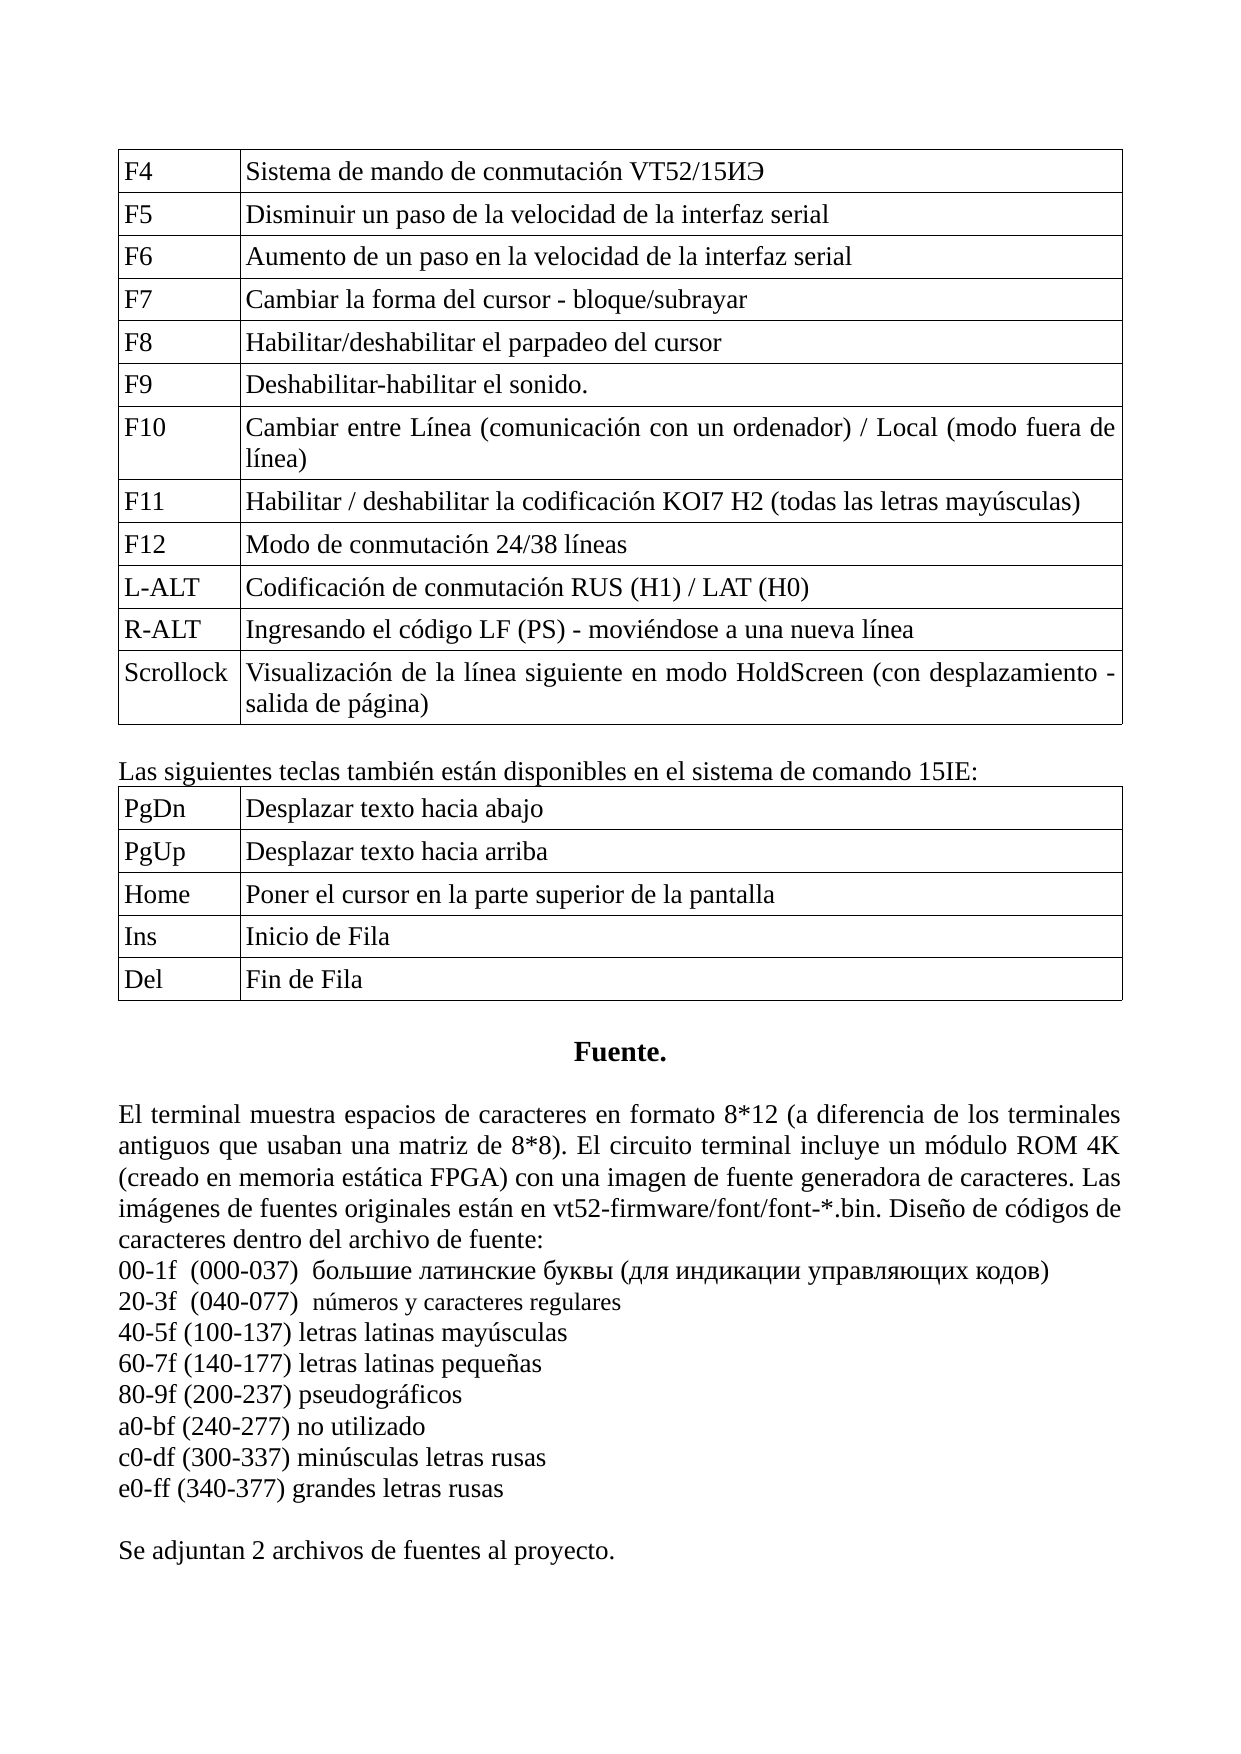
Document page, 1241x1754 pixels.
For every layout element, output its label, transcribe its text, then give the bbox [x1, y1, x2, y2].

table_cell L-ALT [119, 566, 240, 607]
table_cell Ingresando el código LF (PS) - moviéndose a una nueva línea [241, 609, 1122, 650]
text a0-bf (240-277) no utilizado [118, 1410, 1122, 1441]
table_cell F11 [119, 480, 240, 522]
table_header PgDn [119, 787, 240, 829]
text El terminal muestra espacios de caracteres en formato 8*12 (a diferencia de los terminales antiguos que usaban una matriz de 8*8). El circuito terminal incluye un módulo ROM 4K (creado en memoria estática FPGA) con una imagen de fuente generadora de caracteres. Las imágenes de fuentes originales están en vt52-firmware/font/font-*.bin. Diseño de códigos de caracteres dentro del archivo de fuente: [118, 1098, 1122, 1254]
table_cell Visualización de la línea siguiente en modo HoldScreen (con desplazamiento - salida de página) [241, 651, 1122, 724]
table_cell Habilitar / deshabilitar la codificación KOI7 H2 (todas las letras mayúsculas) [241, 480, 1122, 522]
table_cell F12 [119, 523, 240, 565]
text Se adjuntan 2 archivos de fuentes al proyecto. [118, 1534, 1122, 1566]
table_cell Deshabilitar-habilitar el sonido. [241, 364, 1122, 406]
table_cell R-ALT [119, 609, 240, 650]
table_cell F5 [119, 193, 240, 235]
table_cell Cambiar la forma del cursor - bloque/subrayar [241, 279, 1122, 320]
table_cell Codificación de conmutación RUS (H1) / LAT (H0) [241, 566, 1122, 607]
table_cell Ins [119, 916, 240, 957]
table_cell Modo de conmutación 24/38 líneas [241, 523, 1122, 565]
table_cell F6 [119, 236, 240, 277]
table_header F4 [119, 150, 240, 192]
text 60-7f (140-177) letras latinas pequeñas [118, 1347, 1122, 1379]
text 20-3f (040-077) números y caracteres regulares [118, 1285, 1122, 1316]
table_cell Disminuir un paso de la velocidad de la interfaz serial [241, 193, 1122, 235]
table_cell PgUp [119, 830, 240, 872]
table_cell F7 [119, 279, 240, 320]
table_cell F9 [119, 364, 240, 406]
text e0-ff (340-377) grandes letras rusas [118, 1472, 1122, 1503]
table_cell Cambiar entre Línea (comunicación con un ordenador) / Local (modo fuera de línea) [241, 407, 1122, 479]
table_header Desplazar texto hacia abajo [241, 787, 1122, 829]
table_cell Scrollock [119, 651, 240, 724]
table_cell Home [119, 873, 240, 914]
text 00-1f (000-037) большие латинские буквы (для индикации управляющих кодов) [118, 1254, 1122, 1285]
table_cell Desplazar texto hacia arriba [241, 830, 1122, 872]
text 40-5f (100-137) letras latinas mayúsculas [118, 1316, 1122, 1347]
table_cell F10 [119, 407, 240, 479]
table_cell Inicio de Fila [241, 916, 1122, 957]
text c0-df (300-337) minúsculas letras rusas [118, 1441, 1122, 1472]
table_cell Fin de Fila [241, 958, 1122, 1000]
table_header Sistema de mando de conmutación VT52/15ИЭ [241, 150, 1122, 192]
table_cell Del [119, 958, 240, 1000]
table_cell Habilitar/deshabilitar el parpadeo del cursor [241, 321, 1122, 363]
text Fuente. [118, 1034, 1122, 1067]
table_cell F8 [119, 321, 240, 363]
table_cell Aumento de un paso en la velocidad de la interfaz serial [241, 236, 1122, 277]
table_cell Poner el cursor en la parte superior de la pantalla [241, 873, 1122, 914]
text Las siguientes teclas también están disponibles en el sistema de comando 15IE: [118, 755, 1122, 786]
text 80-9f (200-237) pseudográficos [118, 1379, 1122, 1410]
